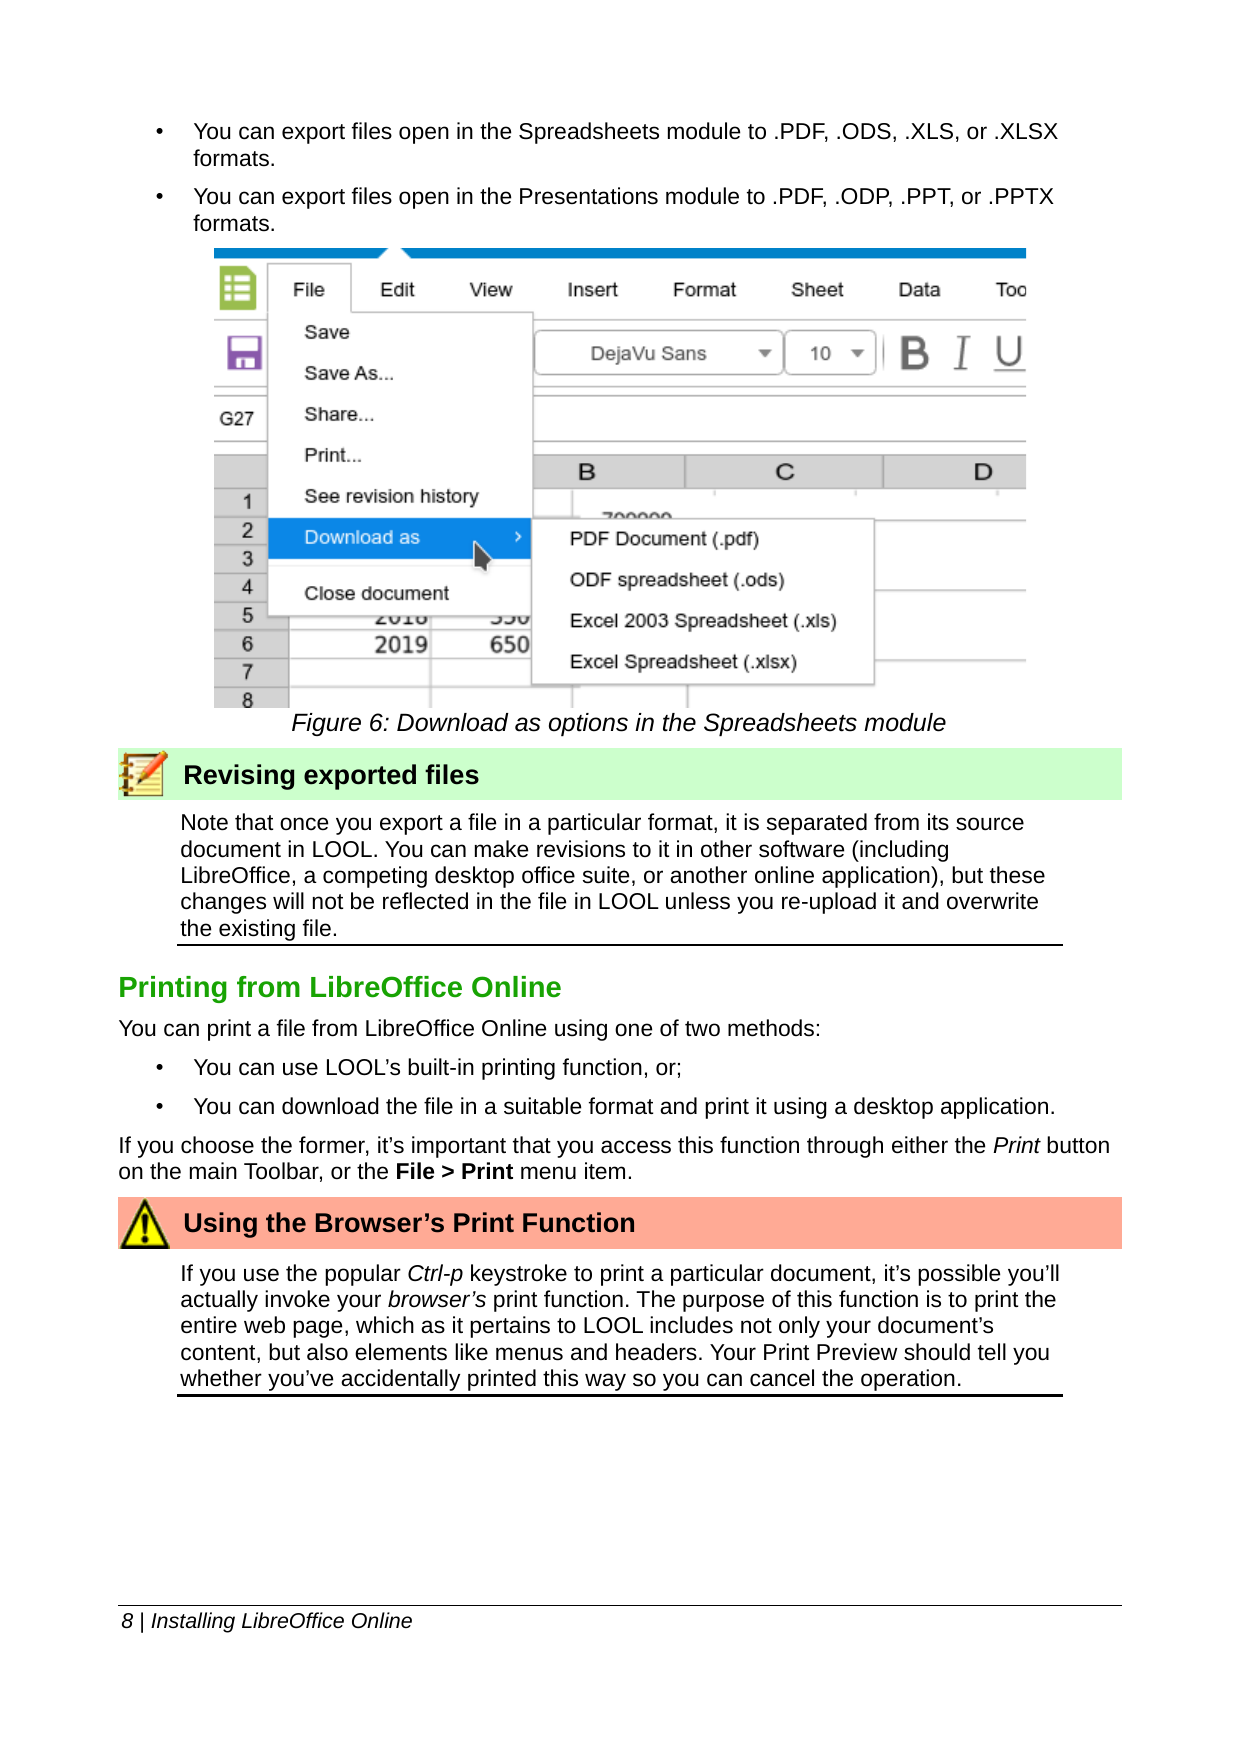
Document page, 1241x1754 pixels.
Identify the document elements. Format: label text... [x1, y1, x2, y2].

subtitle Printing from LibreOffice Online [118, 970, 1122, 1003]
list You can download the file in a suitable format and print it using a desktop application. [156, 1093, 1122, 1119]
list You can export files open in the Presentations module to .PDF, .ODP, .PPT, or .PPTX formats. [156, 183, 1122, 236]
picture [119, 1197, 170, 1249]
picture [214, 248, 1027, 708]
text If you use the popular Ctrl-p keystroke to print a particular document, it’s possible you’ll actually invoke your browser’s print function. The purpose of this function is to print the entire web page, which as it pertains to LOOL includes not only your document’s content, but also elements like menus and headers. Your Print Preview should tell you whether you’ve accidentally printed this way so you can cancel the operation. [177, 1257, 1063, 1394]
list You can export files open in the Spreadsheets module to .PDF, .ODS, .XLS, or .XLSX formats. [156, 118, 1122, 171]
subtitle Revising exported files [118, 748, 1122, 800]
list You can use LOOL’s built-in printing function, or; [156, 1054, 1122, 1080]
text You can print a file from LibreOffice Online using one of two methods: [118, 1015, 1122, 1041]
text If you choose the former, it’s important that you access this function through either the Print button on the main Toolbar, or the File > Print menu item. [118, 1132, 1122, 1184]
subtitle Using the Browser’s Print Function [170, 1197, 1122, 1249]
text Note that once you export a file in a particular format, it is separated from its source document in LOOL. You can make revisions to it in other software (including LibreOffice, a competing desktop office suite, or another online application), but these changes will not be reflected in the file in LOOL unless you re-upload it and overwrite the existing file. [177, 806, 1063, 944]
text Figure 6: Download as options in the Spreadsheets module [201, 248, 1039, 736]
picture [119, 749, 170, 800]
